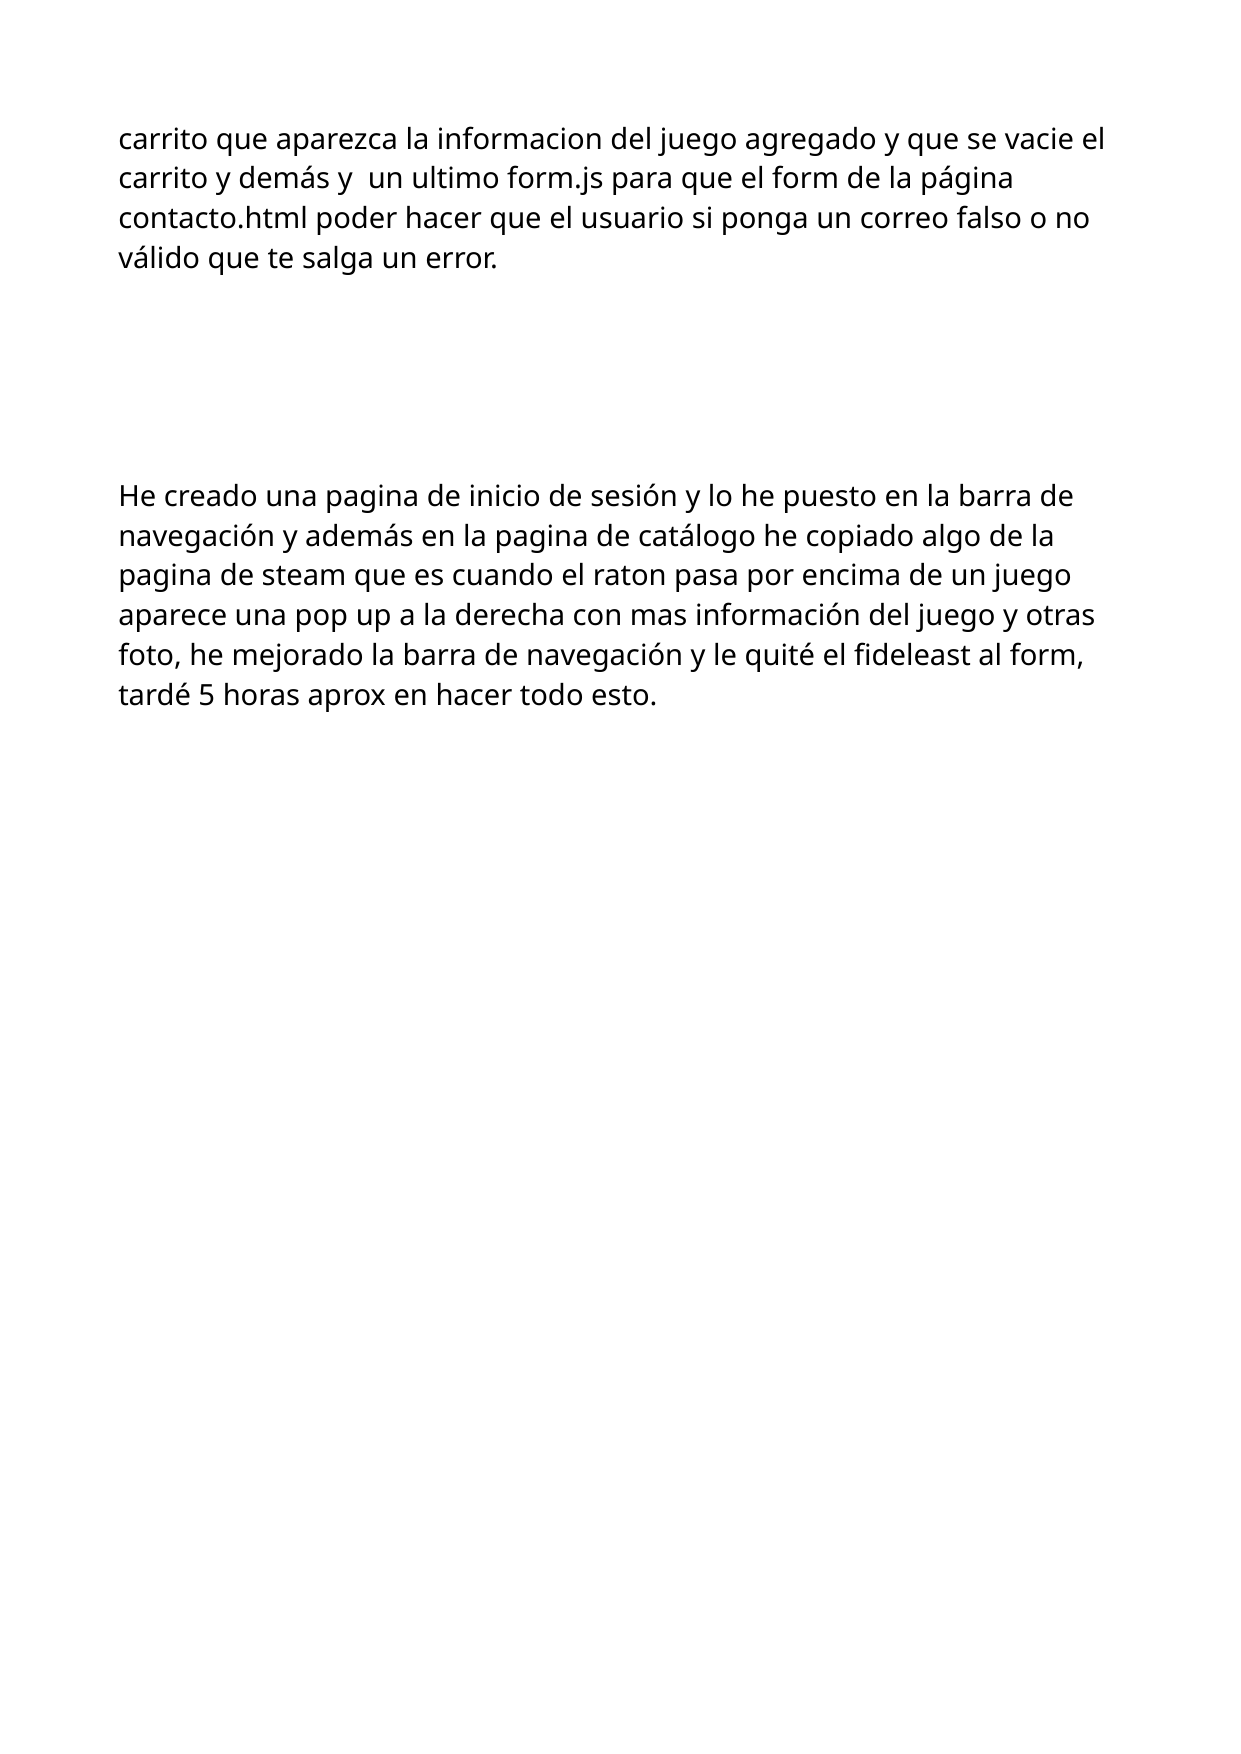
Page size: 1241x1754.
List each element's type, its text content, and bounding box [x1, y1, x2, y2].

text He creado una pagina de inicio de sesión y lo he puesto en la barra de navegación y además en la pagina de catálogo he copiado algo de la pagina de steam que es cuando el raton pasa por encima de un juego aparece una pop up a la derecha con mas información del juego y otras foto, he mejorado la barra de navegación y le quité el fideleast al form, tardé 5 horas aprox en hacer todo esto. [118, 475, 1122, 713]
text carrito que aparezca la informacion del juego agregado y que se vacie el carrito y demás y un ultimo form.js para que el form de la página contacto.html poder hacer que el usuario si ponga un correo falso o no válido que te salga un error. [118, 118, 1122, 277]
